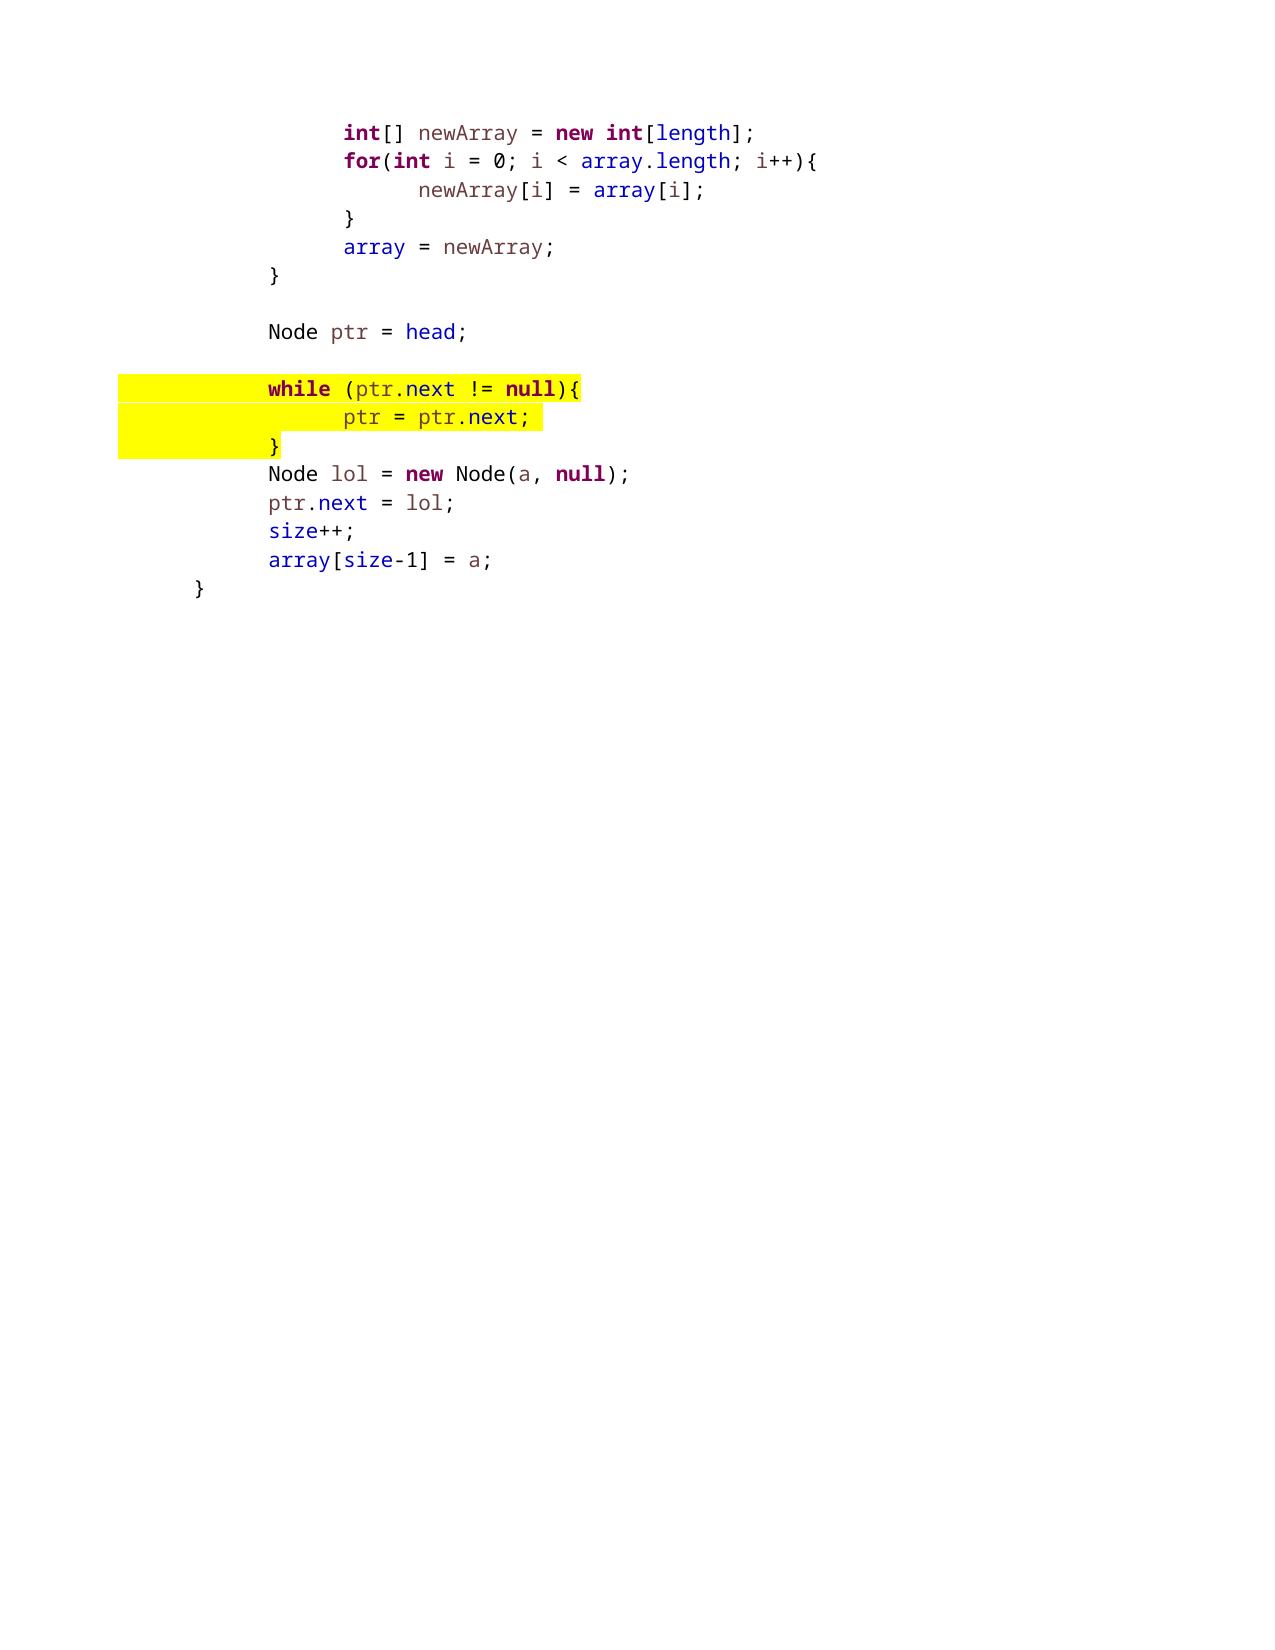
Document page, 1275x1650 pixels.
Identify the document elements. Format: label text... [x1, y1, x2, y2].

text } [118, 573, 1157, 602]
text while (ptr.next != null){ [118, 374, 1157, 402]
text Node lol = new Node(a, null); [118, 459, 1157, 488]
text Node ptr = head; [118, 317, 1157, 346]
text ptr.next = lol; [118, 488, 1157, 516]
text int[] newArray = new int[length]; [118, 118, 1157, 147]
text array[size-1] = a; [118, 545, 1157, 573]
text newArray[i] = array[i]; [118, 175, 1157, 203]
text } [118, 203, 1157, 232]
text size++; [118, 516, 1157, 545]
text for(int i = 0; i < array.length; i++){ [118, 147, 1157, 175]
text } [118, 260, 1157, 289]
text ptr = ptr.next; [118, 402, 1157, 431]
text } [118, 431, 1157, 459]
text array = newArray; [118, 232, 1157, 260]
